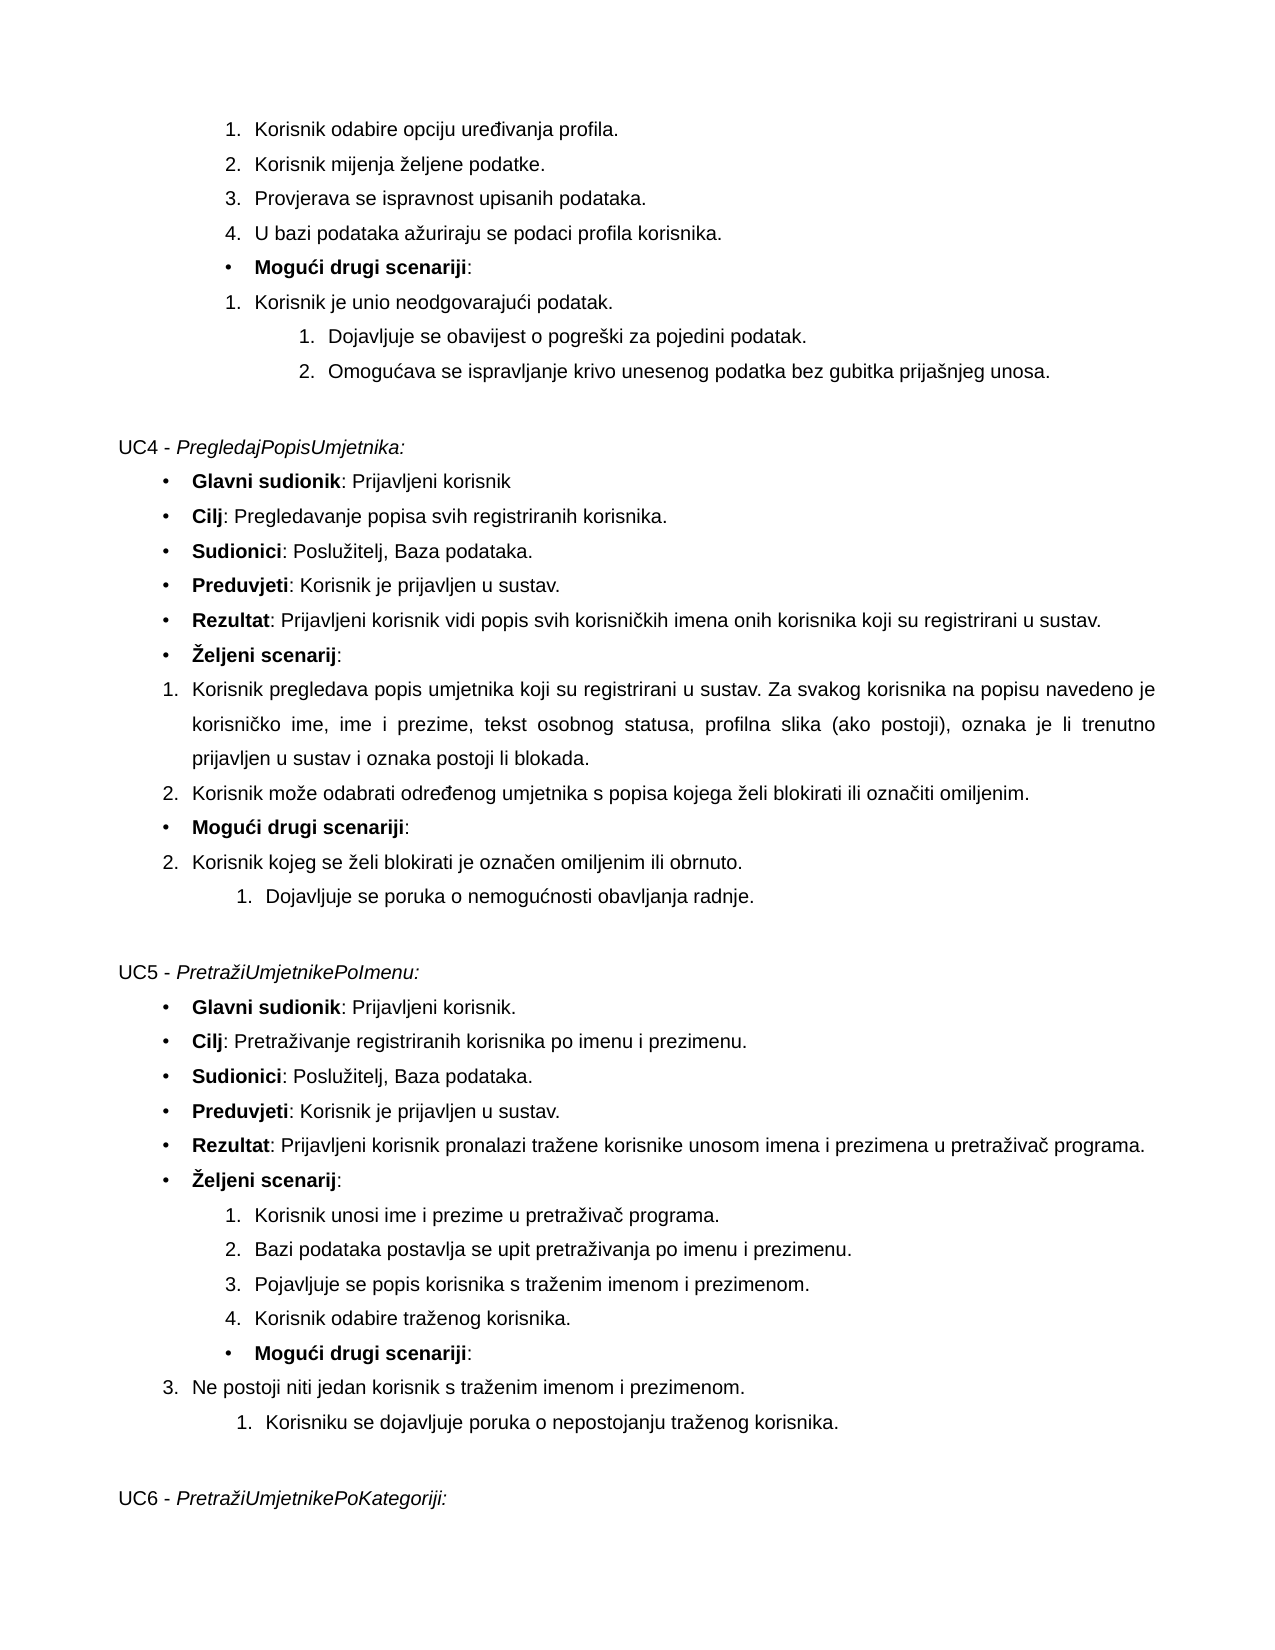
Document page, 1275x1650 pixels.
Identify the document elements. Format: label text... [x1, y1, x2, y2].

list Preduvjeti: Korisnik je prijavljen u sustav. [162, 574, 1157, 597]
list Rezultat: Prijavljeni korisnik vidi popis svih korisničkih imena onih korisnika koji su registrirani u sustav. [162, 609, 1157, 632]
text UC4 - PregledajPopisUmjetnika: [118, 435, 1157, 458]
list Korisnik unosi ime i prezime u pretraživač programa. [225, 1203, 1157, 1226]
list Korisnik može odabrati određenog umjetnika s popisa kojega želi blokirati ili označiti omiljenim. [162, 781, 1157, 804]
list Korisnik odabire traženog korisnika. [225, 1307, 1157, 1330]
list Ne postoji niti jedan korisnik s traženim imenom i prezimenom. [162, 1376, 1157, 1399]
list Omogućava se ispravljanje krivo unesenog podatka bez gubitka prijašnjeg unosa. [298, 360, 1157, 383]
list Provjerava se ispravnost upisanih podataka. [225, 187, 1157, 210]
list Sudionici: Poslužitelj, Baza podataka. [162, 1065, 1157, 1088]
list Glavni sudionik: Prijavljeni korisnik. [162, 995, 1157, 1018]
list Korisniku se dojavljuje poruka o nepostojanju traženog korisnika. [236, 1411, 1157, 1433]
list Preduvjeti: Korisnik je prijavljen u sustav. [162, 1099, 1157, 1122]
list Korisnik je unio neodgovarajući podatak. [225, 291, 1157, 314]
list Mogući drugi scenariji: [225, 256, 1157, 279]
list Pojavljuje se popis korisnika s traženim imenom i prezimenom. [225, 1272, 1157, 1295]
list Željeni scenarij: [162, 1169, 1157, 1192]
list Korisnik pregledava popis umjetnika koji su registrirani u sustav. Za svakog korisnika na popisu navedeno je korisničko ime, ime i prezime, tekst osobnog statusa, profilna slika (ako postoji), oznaka je li trenutno prijavljen u sustav i oznaka postoji li blokada. [162, 678, 1157, 770]
list Korisnik odabire opciju uređivanja profila. [225, 118, 1157, 141]
list U bazi podataka ažuriraju se podaci profila korisnika. [225, 222, 1157, 244]
list Dojavljuje se poruka o nemogućnosti obavljanja radnje. [236, 885, 1157, 908]
list Željeni scenarij: [162, 643, 1157, 666]
list Mogući drugi scenariji: [162, 816, 1157, 839]
text UC6 - PretražiUmjetnikePoKategoriji: [118, 1486, 1157, 1509]
list Mogući drugi scenariji: [225, 1341, 1157, 1364]
list Glavni sudionik: Prijavljeni korisnik [162, 470, 1157, 493]
list Cilj: Pretraživanje registriranih korisnika po imenu i prezimenu. [162, 1030, 1157, 1053]
list Dojavljuje se obavijest o pogreški za pojedini podatak. [298, 325, 1157, 348]
list Sudionici: Poslužitelj, Baza podataka. [162, 539, 1157, 562]
list Cilj: Pregledavanje popisa svih registriranih korisnika. [162, 504, 1157, 528]
list Korisnik kojeg se želi blokirati je označen omiljenim ili obrnuto. [162, 851, 1157, 874]
list Bazi podataka postavlja se upit pretraživanja po imenu i prezimenu. [225, 1238, 1157, 1261]
text UC5 - PretražiUmjetnikePoImenu: [118, 961, 1157, 984]
list Korisnik mijenja željene podatke. [225, 153, 1157, 176]
list Rezultat: Prijavljeni korisnik pronalazi tražene korisnike unosom imena i prezimena u pretraživač programa. [162, 1134, 1157, 1157]
